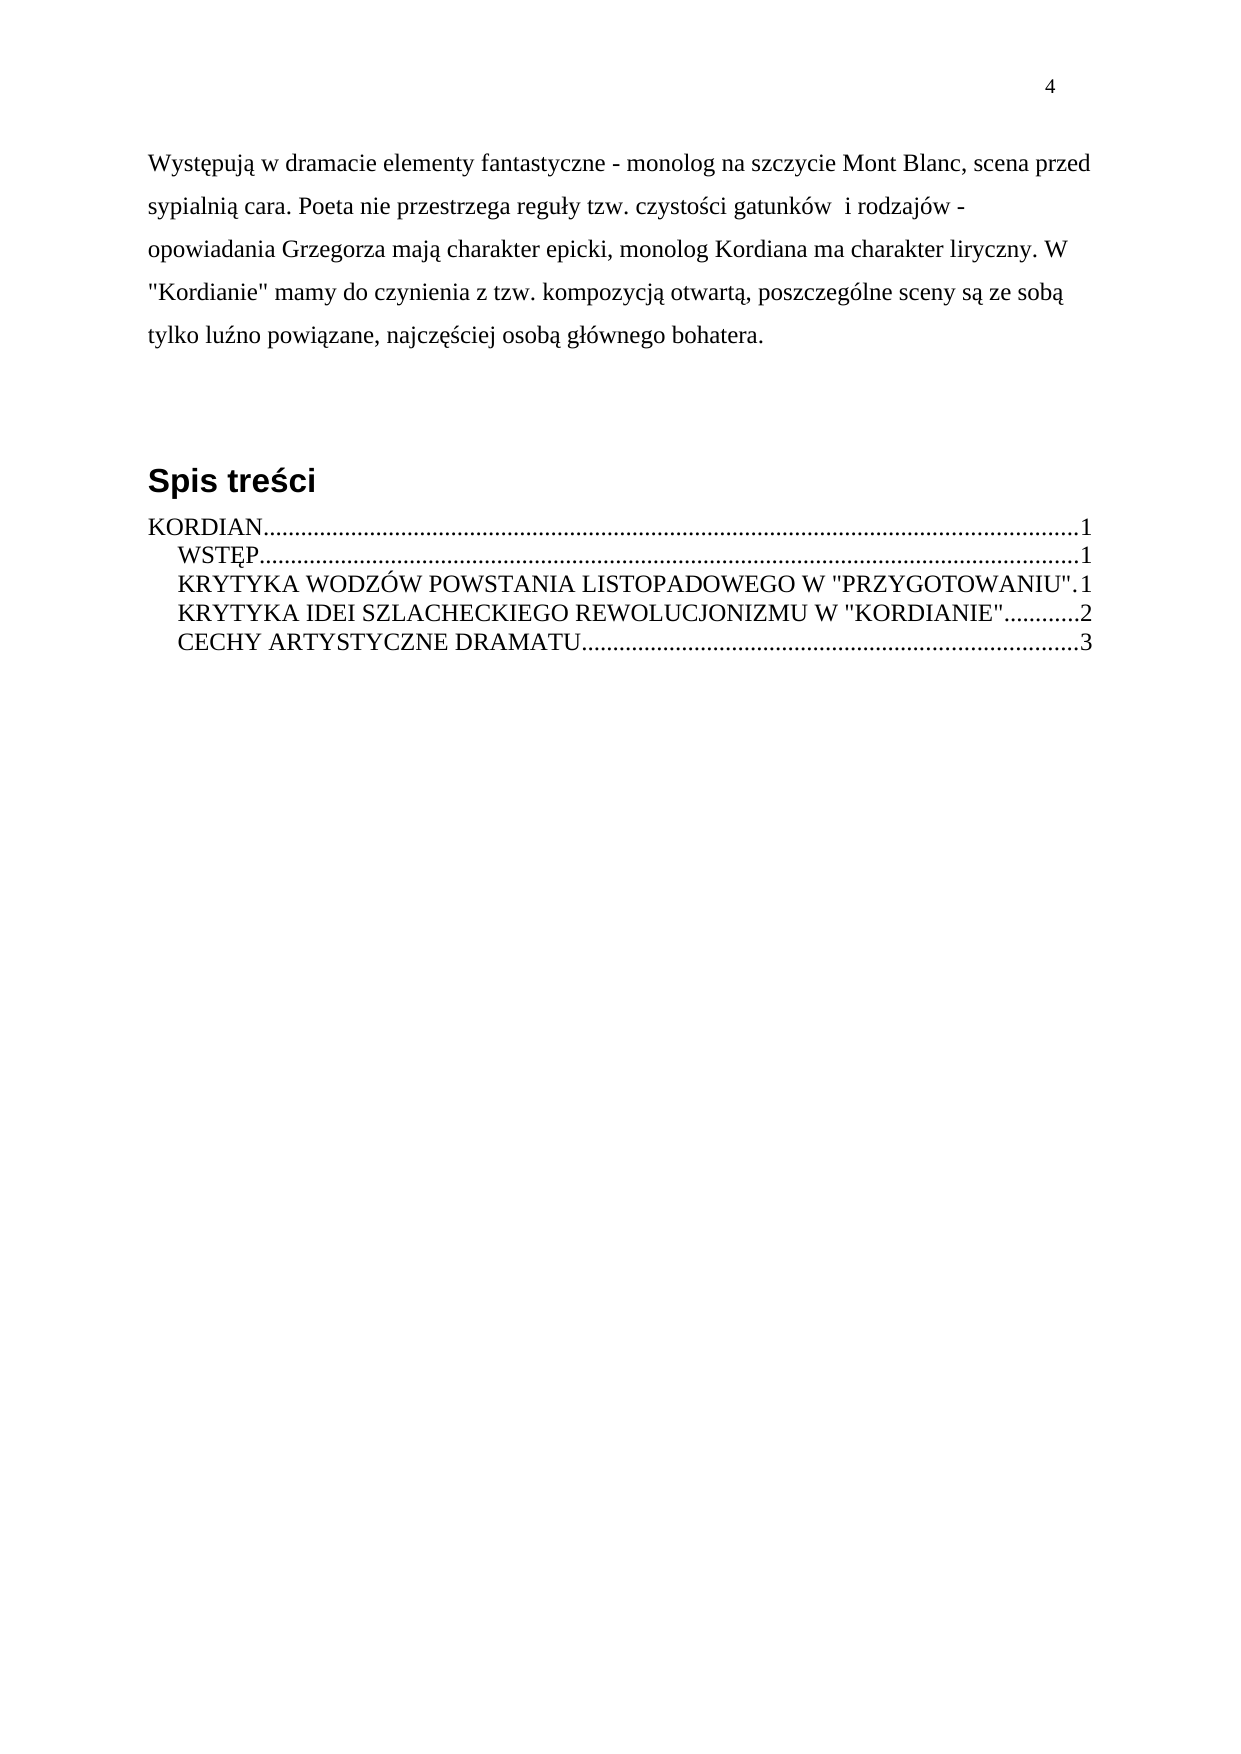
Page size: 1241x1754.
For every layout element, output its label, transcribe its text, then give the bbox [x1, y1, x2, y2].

text CECHY ARTYSTYCZNE DRAMATU 3 [177, 627, 1092, 656]
subtitle Spis treści [148, 461, 1092, 499]
text WSTĘP 1 [177, 541, 1092, 569]
text KRYTYKA IDEI SZLACHECKIEGO REWOLUCJONIZMU W "KORDIANIE" 2 [177, 598, 1092, 627]
text KORDIAN 1 [148, 512, 1092, 541]
text Występują w dramacie elementy fantastyczne - monolog na szczycie Mont Blanc, scena przed sypialnią cara. Poeta nie przestrzega reguły tzw. czystości gatunków i rodzajów - opowiadania Grzegorza mają charakter epicki, monolog Kordiana ma charakter liryczny. W "Kordianie" mamy do czynienia z tzw. kompozycją otwartą, poszczególne sceny są ze sobą tylko luźno powiązane, najczęściej osobą głównego bohatera. [148, 148, 1092, 349]
text KRYTYKA WODZÓW POWSTANIA LISTOPADOWEGO W "PRZYGOTOWANIU" 1 [177, 569, 1092, 598]
